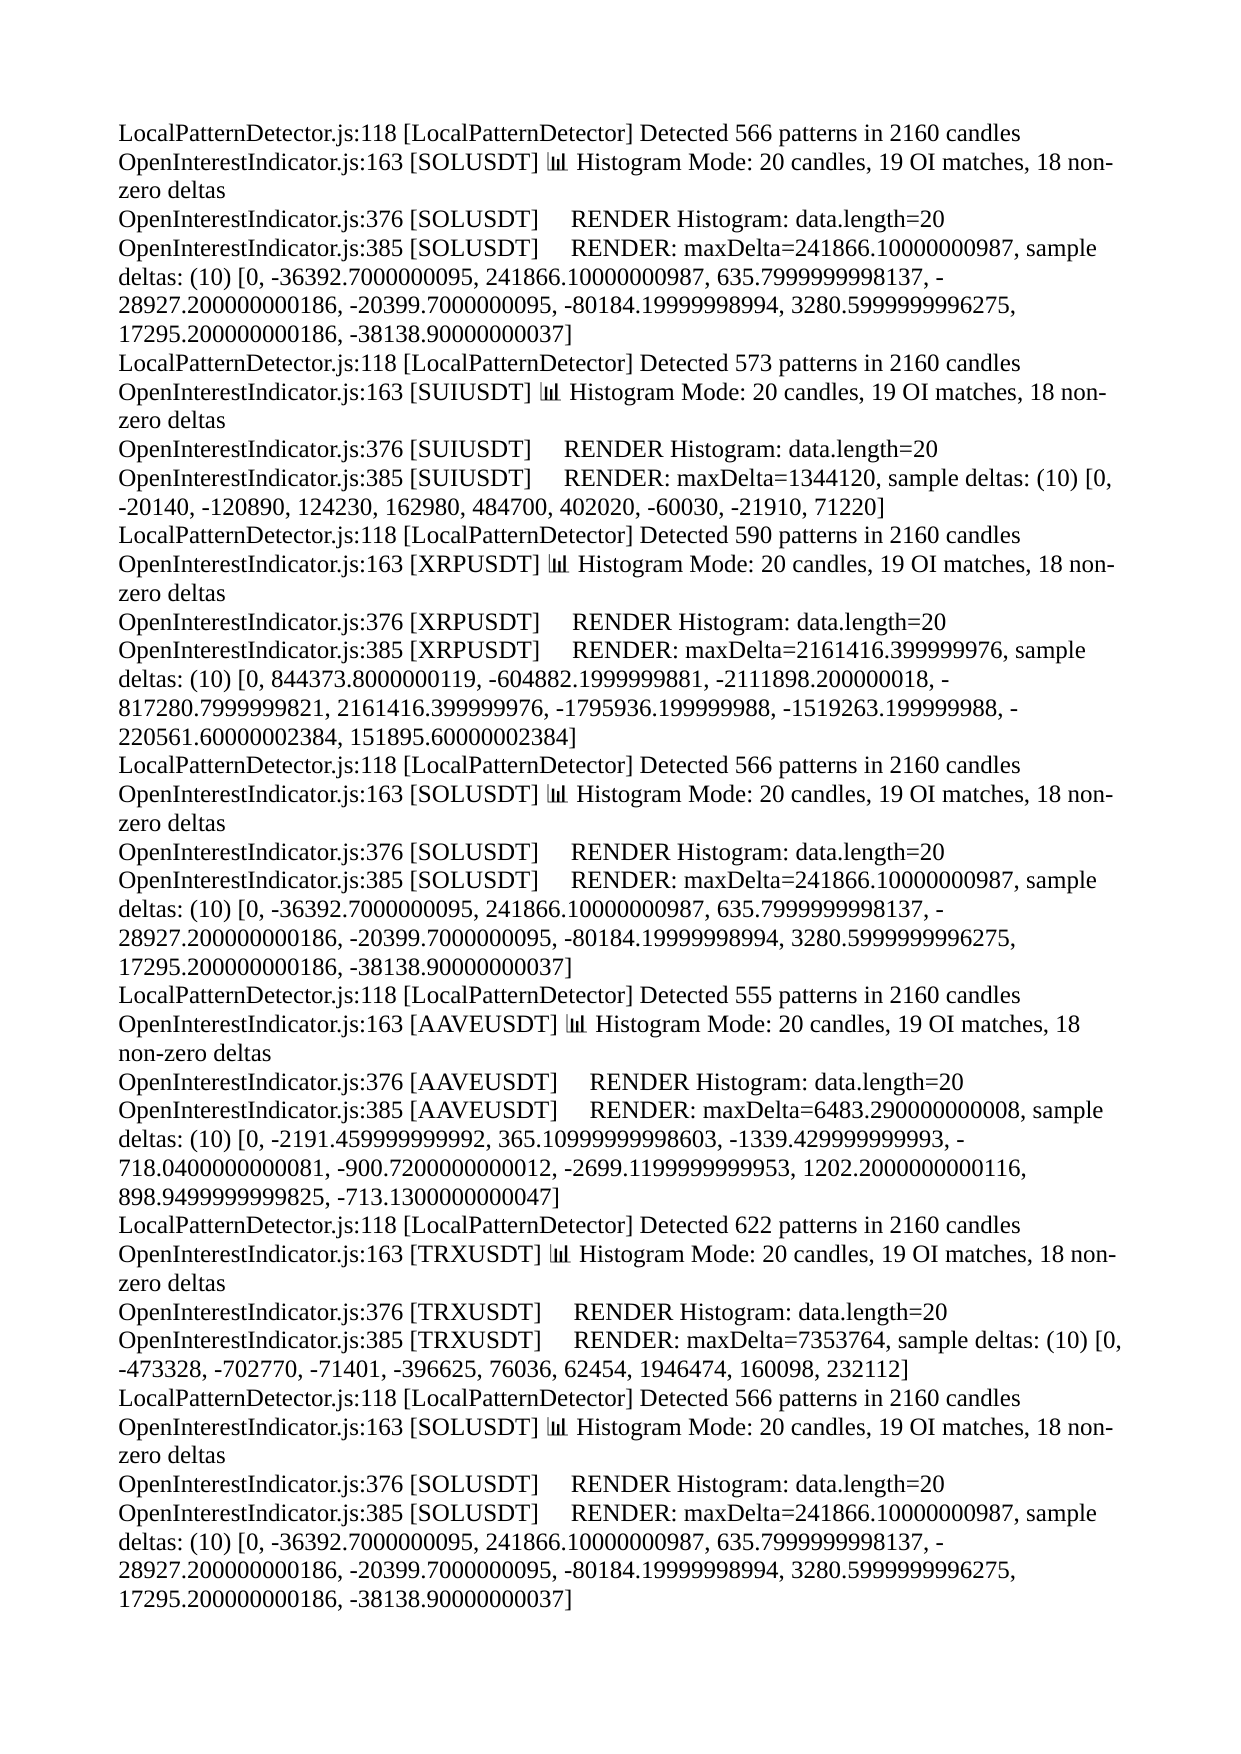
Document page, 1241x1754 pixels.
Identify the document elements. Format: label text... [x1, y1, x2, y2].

text OpenInterestIndicator.js:163 [SOLUSDT] 📊 Histogram Mode: 20 candles, 19 OI matches, 18 non-zero deltas [118, 1412, 1122, 1469]
text OpenInterestIndicator.js:385 [SOLUSDT] 🎨 RENDER: maxDelta=241866.10000000987, sample deltas: (10) [0, -36392.7000000095, 241866.10000000987, 635.7999999998137, -28927.200000000186, -20399.7000000095, -80184.19999998994, 3280.5999999996275, 17295.200000000186, -38138.90000000037] [118, 866, 1122, 981]
text OpenInterestIndicator.js:385 [SOLUSDT] 🎨 RENDER: maxDelta=241866.10000000987, sample deltas: (10) [0, -36392.7000000095, 241866.10000000987, 635.7999999998137, -28927.200000000186, -20399.7000000095, -80184.19999998994, 3280.5999999996275, 17295.200000000186, -38138.90000000037] [118, 1498, 1122, 1613]
text LocalPatternDetector.js:118 [LocalPatternDetector] Detected 555 patterns in 2160 candles [118, 981, 1122, 1009]
text OpenInterestIndicator.js:385 [XRPUSDT] 🎨 RENDER: maxDelta=2161416.399999976, sample deltas: (10) [0, 844373.8000000119, -604882.1999999881, -2111898.200000018, -817280.7999999821, 2161416.399999976, -1795936.199999988, -1519263.199999988, -220561.60000002384, 151895.60000002384] [118, 636, 1122, 751]
text OpenInterestIndicator.js:385 [TRXUSDT] 🎨 RENDER: maxDelta=7353764, sample deltas: (10) [0, -473328, -702770, -71401, -396625, 76036, 62454, 1946474, 160098, 232112] [118, 1326, 1122, 1383]
text OpenInterestIndicator.js:376 [SOLUSDT] 🎨 RENDER Histogram: data.length=20 [118, 837, 1122, 866]
text OpenInterestIndicator.js:163 [XRPUSDT] 📊 Histogram Mode: 20 candles, 19 OI matches, 18 non-zero deltas [118, 549, 1122, 607]
text OpenInterestIndicator.js:376 [TRXUSDT] 🎨 RENDER Histogram: data.length=20 [118, 1297, 1122, 1326]
text OpenInterestIndicator.js:385 [SOLUSDT] 🎨 RENDER: maxDelta=241866.10000000987, sample deltas: (10) [0, -36392.7000000095, 241866.10000000987, 635.7999999998137, -28927.200000000186, -20399.7000000095, -80184.19999998994, 3280.5999999996275, 17295.200000000186, -38138.90000000037] [118, 233, 1122, 348]
text OpenInterestIndicator.js:385 [SUIUSDT] 🎨 RENDER: maxDelta=1344120, sample deltas: (10) [0, -20140, -120890, 124230, 162980, 484700, 402020, -60030, -21910, 71220] [118, 463, 1122, 521]
text OpenInterestIndicator.js:163 [TRXUSDT] 📊 Histogram Mode: 20 candles, 19 OI matches, 18 non-zero deltas [118, 1239, 1122, 1297]
text OpenInterestIndicator.js:376 [SOLUSDT] 🎨 RENDER Histogram: data.length=20 [118, 1469, 1122, 1498]
text OpenInterestIndicator.js:376 [SOLUSDT] 🎨 RENDER Histogram: data.length=20 [118, 204, 1122, 233]
text OpenInterestIndicator.js:163 [SOLUSDT] 📊 Histogram Mode: 20 candles, 19 OI matches, 18 non-zero deltas [118, 779, 1122, 837]
text LocalPatternDetector.js:118 [LocalPatternDetector] Detected 566 patterns in 2160 candles [118, 1383, 1122, 1412]
text OpenInterestIndicator.js:376 [XRPUSDT] 🎨 RENDER Histogram: data.length=20 [118, 607, 1122, 636]
text OpenInterestIndicator.js:163 [SOLUSDT] 📊 Histogram Mode: 20 candles, 19 OI matches, 18 non-zero deltas [118, 147, 1122, 204]
text OpenInterestIndicator.js:376 [AAVEUSDT] 🎨 RENDER Histogram: data.length=20 [118, 1067, 1122, 1096]
text OpenInterestIndicator.js:385 [AAVEUSDT] 🎨 RENDER: maxDelta=6483.290000000008, sample deltas: (10) [0, -2191.459999999992, 365.10999999998603, -1339.429999999993, -718.0400000000081, -900.7200000000012, -2699.1199999999953, 1202.2000000000116, 898.9499999999825, -713.1300000000047] [118, 1096, 1122, 1211]
text LocalPatternDetector.js:118 [LocalPatternDetector] Detected 566 patterns in 2160 candles [118, 118, 1122, 147]
text LocalPatternDetector.js:118 [LocalPatternDetector] Detected 573 patterns in 2160 candles [118, 348, 1122, 377]
text LocalPatternDetector.js:118 [LocalPatternDetector] Detected 566 patterns in 2160 candles [118, 751, 1122, 779]
text OpenInterestIndicator.js:163 [AAVEUSDT] 📊 Histogram Mode: 20 candles, 19 OI matches, 18 non-zero deltas [118, 1009, 1122, 1067]
text LocalPatternDetector.js:118 [LocalPatternDetector] Detected 590 patterns in 2160 candles [118, 521, 1122, 549]
text LocalPatternDetector.js:118 [LocalPatternDetector] Detected 622 patterns in 2160 candles [118, 1211, 1122, 1239]
text OpenInterestIndicator.js:163 [SUIUSDT] 📊 Histogram Mode: 20 candles, 19 OI matches, 18 non-zero deltas [118, 377, 1122, 434]
text OpenInterestIndicator.js:376 [SUIUSDT] 🎨 RENDER Histogram: data.length=20 [118, 434, 1122, 463]
